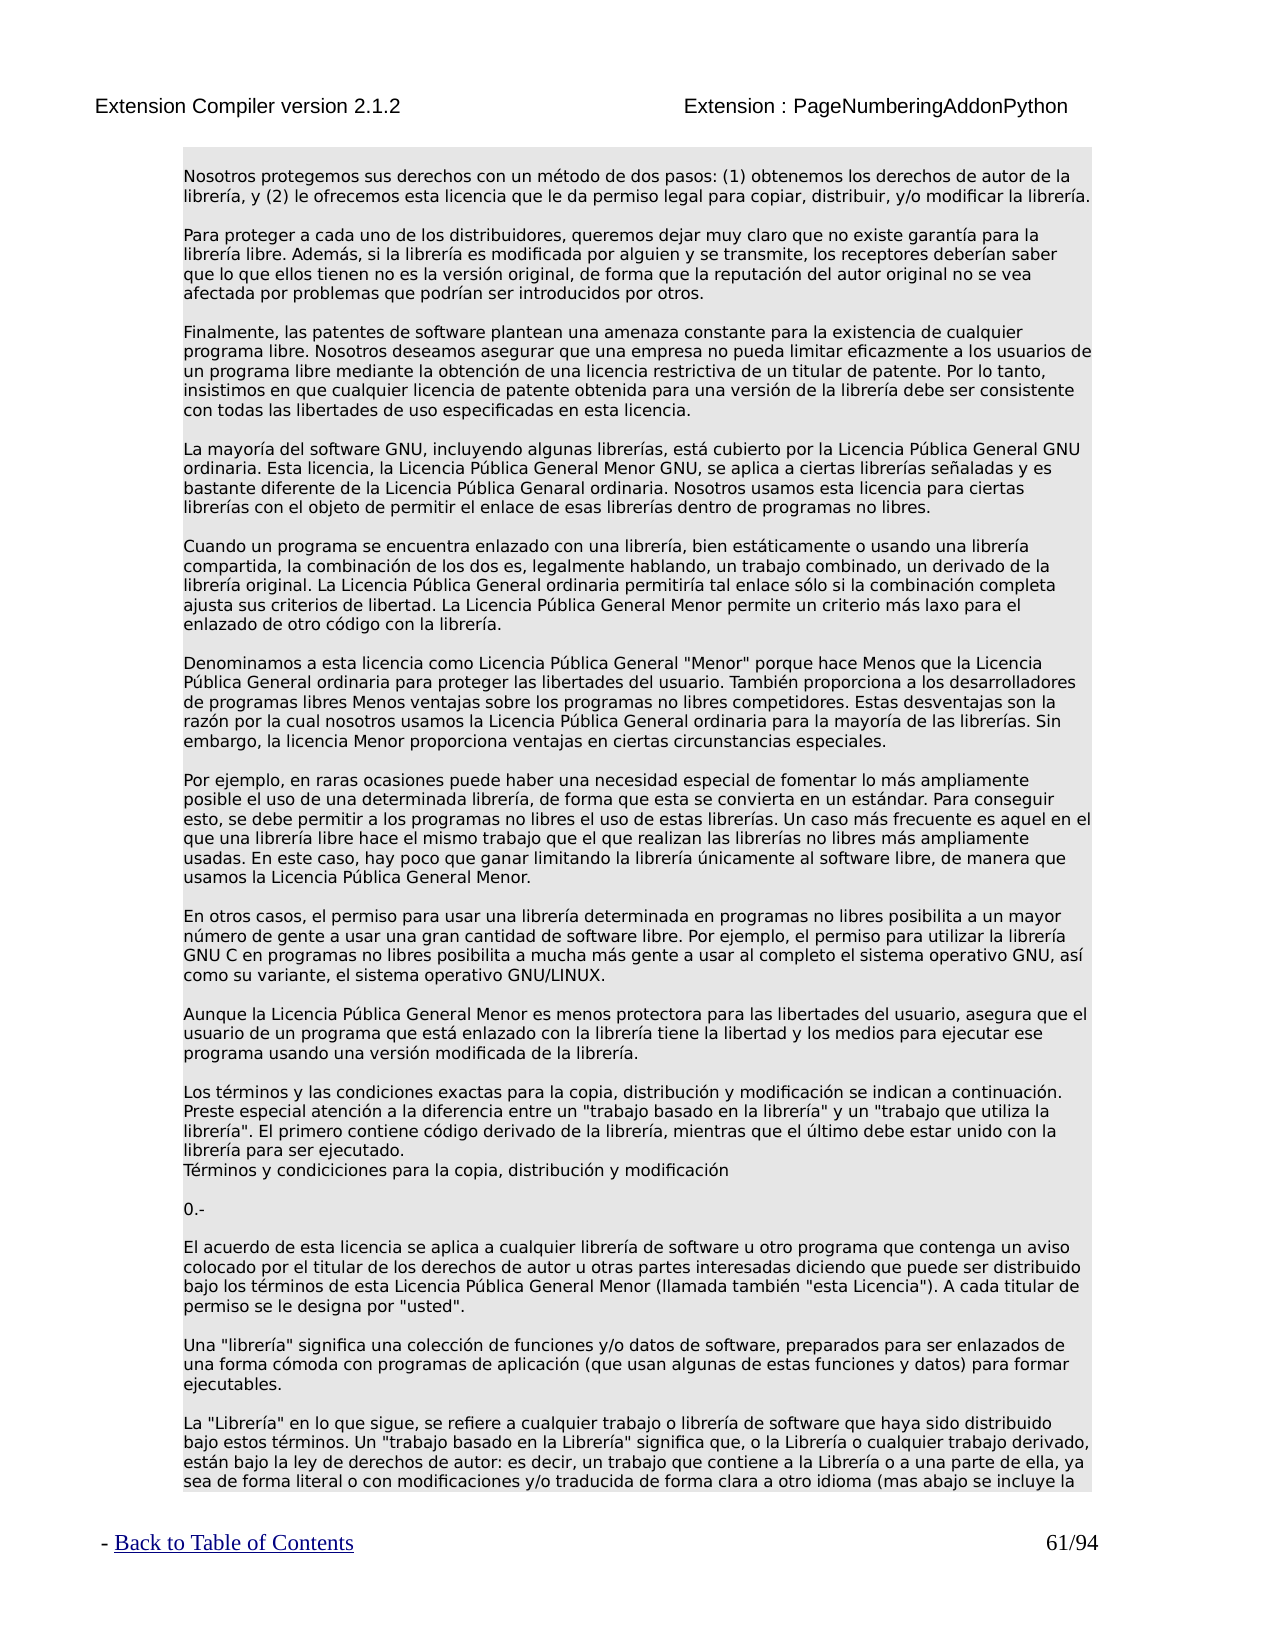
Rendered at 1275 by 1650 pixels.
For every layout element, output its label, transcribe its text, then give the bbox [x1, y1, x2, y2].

text Nosotros protegemos sus derechos con un método de dos pasos: (1) obtenemos los derechos de autor de la librería, y (2) le ofrecemos esta licencia que le da permiso legal para copiar, distribuir, y/o modificar la librería. [183, 167, 1092, 206]
text La mayoría del software GNU, incluyendo algunas librerías, está cubierto por la Licencia Pública General GNU ordinaria. Esta licencia, la Licencia Pública General Menor GNU, se aplica a ciertas librerías señaladas y es bastante diferente de la Licencia Pública Genaral ordinaria. Nosotros usamos esta licencia para ciertas librerías con el objeto de permitir el enlace de esas librerías dentro de programas no libres. [183, 440, 1092, 518]
text Para proteger a cada uno de los distribuidores, queremos dejar muy claro que no existe garantía para la librería libre. Además, si la librería es modificada por alguien y se transmite, los receptores deberían saber que lo que ellos tienen no es la versión original, de forma que la reputación del autor original no se vea afectada por problemas que podrían ser introducidos por otros. [183, 225, 1092, 303]
text El acuerdo de esta licencia se aplica a cualquier librería de software u otro programa que contenga un aviso colocado por el titular de los derechos de autor u otras partes interesadas diciendo que puede ser distribuido bajo los términos de esta Licencia Pública General Menor (llamada también "esta Licencia"). A cada titular de permiso se le designa por "usted". [183, 1238, 1092, 1316]
text Términos y condiciciones para la copia, distribución y modificación [183, 1160, 1092, 1180]
text 0.- [183, 1199, 1092, 1219]
text Aunque la Licencia Pública General Menor es menos protectora para las libertades del usuario, asegura que el usuario de un programa que está enlazado con la librería tiene la libertad y los medios para ejecutar ese programa usando una versión modificada de la librería. [183, 1004, 1092, 1063]
text Por ejemplo, en raras ocasiones puede haber una necesidad especial de fomentar lo más ampliamente posible el uso de una determinada librería, de forma que esta se convierta en un estándar. Para conseguir esto, se debe permitir a los programas no libres el uso de estas librerías. Un caso más frecuente es aquel en el que una librería libre hace el mismo trabajo que el que realizan las librerías no libres más ampliamente usadas. En este caso, hay poco que ganar limitando la librería únicamente al software libre, de manera que usamos la Licencia Pública General Menor. [183, 771, 1092, 888]
text Una "librería" significa una colección de funciones y/o datos de software, preparados para ser enlazados de una forma cómoda con programas de aplicación (que usan algunas de estas funciones y datos) para formar ejecutables. [183, 1336, 1092, 1394]
text Denominamos a esta licencia como Licencia Pública General "Menor" porque hace Menos que la Licencia Pública General ordinaria para proteger las libertades del usuario. También proporciona a los desarrolladores de programas libres Menos ventajas sobre los programas no libres competidores. Estas desventajas son la razón por la cual nosotros usamos la Licencia Pública General ordinaria para la mayoría de las librerías. Sin embargo, la licencia Menor proporciona ventajas en ciertas circunstancias especiales. [183, 654, 1092, 751]
text La "Librería" en lo que sigue, se refiere a cualquier trabajo o librería de software que haya sido distribuido bajo estos términos. Un "trabajo basado en la Librería" significa que, o la Librería o cualquier trabajo derivado, están bajo la ley de derechos de autor: es decir, un trabajo que contiene a la Librería o a una parte de ella, ya sea de forma literal o con modificaciones y/o traducida de forma clara a otro idioma (mas abajo se incluye la [183, 1414, 1092, 1492]
text Los términos y las condiciones exactas para la copia, distribución y modificación se indican a continuación. Preste especial atención a la diferencia entre un "trabajo basado en la librería" y un "trabajo que utiliza la librería". El primero contiene código derivado de la librería, mientras que el último debe estar unido con la librería para ser ejecutado. [183, 1082, 1092, 1160]
text Finalmente, las patentes de software plantean una amenaza constante para la existencia de cualquier programa libre. Nosotros deseamos asegurar que una empresa no pueda limitar eficazmente a los usuarios de un programa libre mediante la obtención de una licencia restrictiva de un titular de patente. Por lo tanto, insistimos en que cualquier licencia de patente obtenida para una versión de la librería debe ser consistente con todas las libertades de uso especificadas en esta licencia. [183, 323, 1092, 420]
text En otros casos, el permiso para usar una librería determinada en programas no libres posibilita a un mayor número de gente a usar una gran cantidad de software libre. Por ejemplo, el permiso para utilizar la librería GNU C en programas no libres posibilita a mucha más gente a usar al completo el sistema operativo GNU, así como su variante, el sistema operativo GNU/LINUX. [183, 907, 1092, 985]
text Cuando un programa se encuentra enlazado con una librería, bien estáticamente o usando una librería compartida, la combinación de los dos es, legalmente hablando, un trabajo combinado, un derivado de la librería original. La Licencia Pública General ordinaria permitiría tal enlace sólo si la combinación completa ajusta sus criterios de libertad. La Licencia Pública General Menor permite un criterio más laxo para el enlazado de otro código con la librería. [183, 537, 1092, 634]
